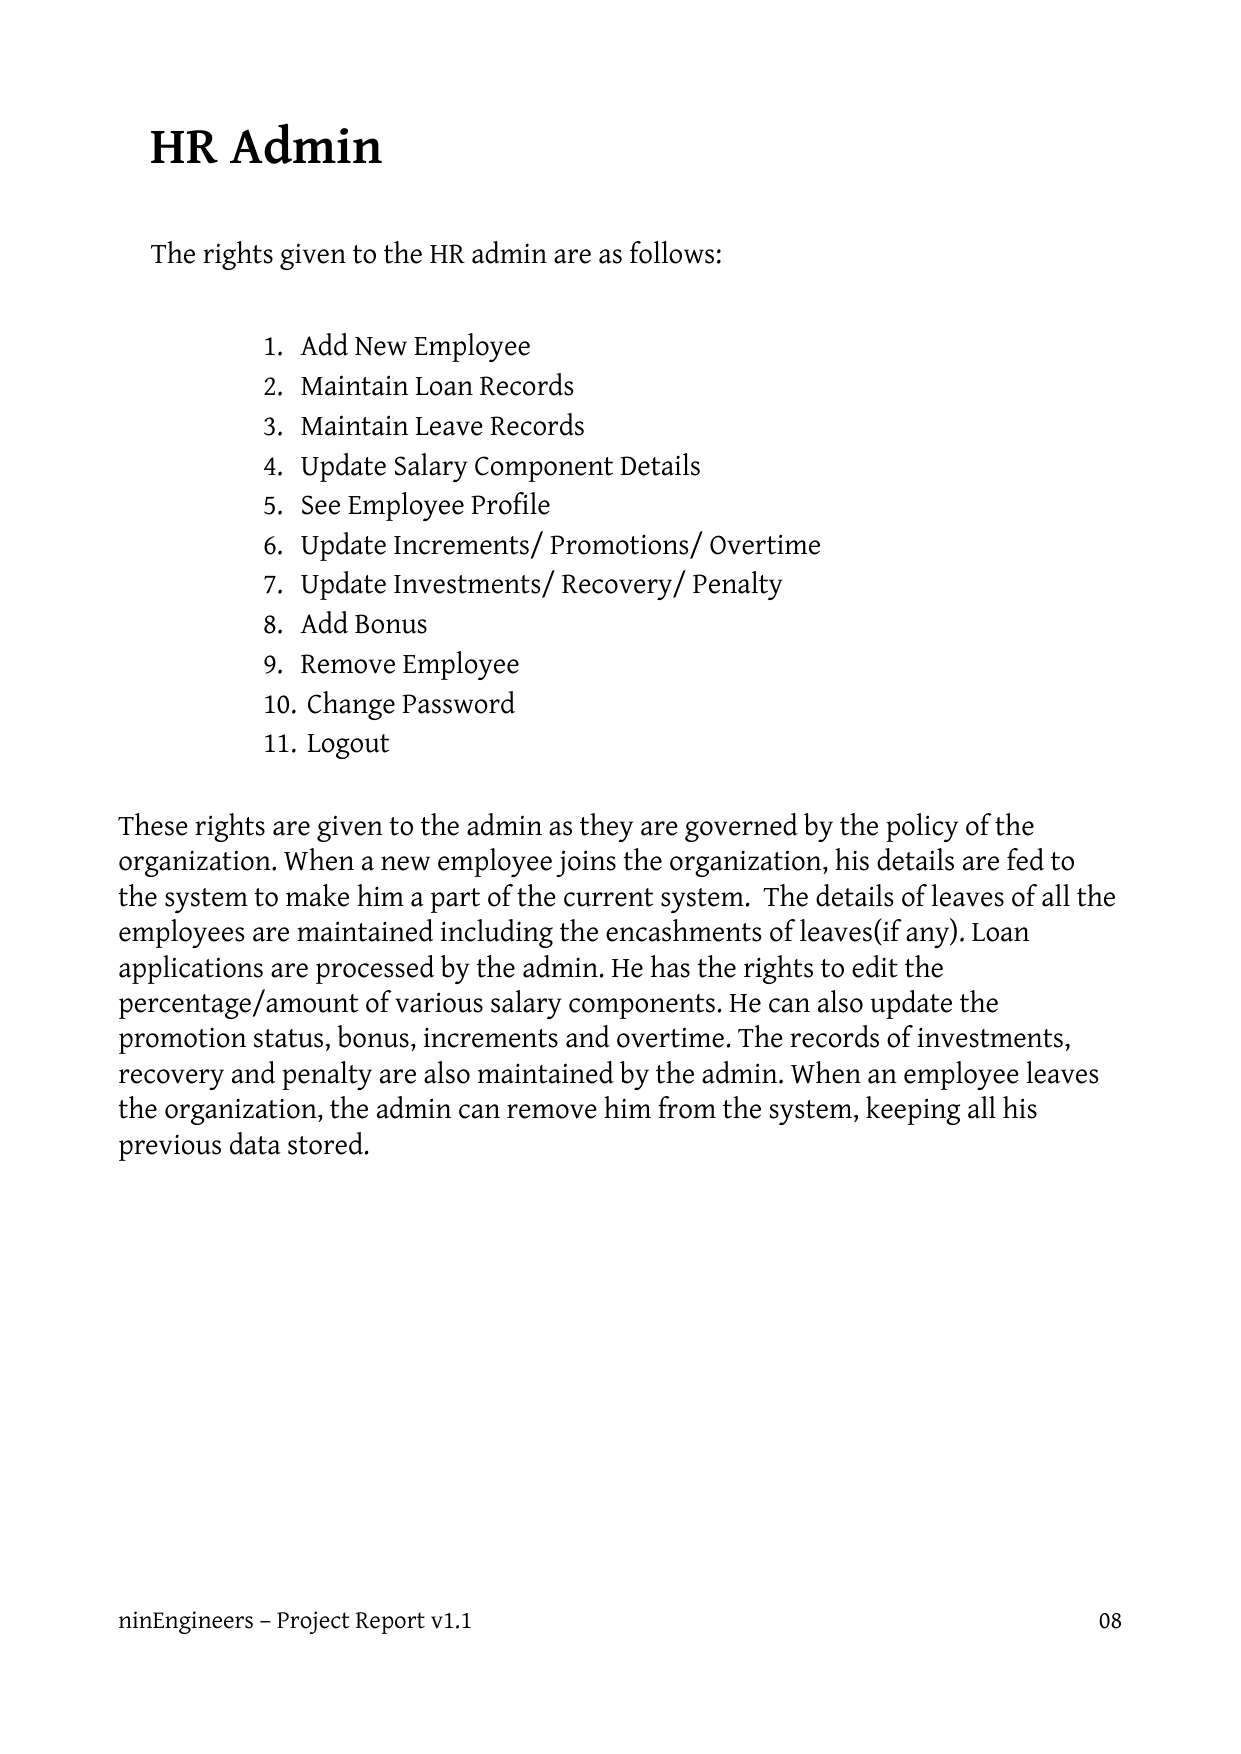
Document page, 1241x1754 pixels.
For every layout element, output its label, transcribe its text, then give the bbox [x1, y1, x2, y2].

text These rights are given to the admin as they are governed by the policy of the organization. When a new employee joins the organization, his details are fed to the system to make him a part of the current system. The details of leaves of all the employees are maintained including the encashments of leaves(if any). Loan applications are processed by the admin. He has the rights to edit the percentage/amount of various salary components. He can also update the promotion status, bonus, increments and overtime. The records of investments, recovery and penalty are also maintained by the admin. When an employee leaves the organization, the admin can remove him from the system, keeping all his previous data stored. [118, 810, 1122, 1162]
list Maintain Leave Records [263, 410, 1122, 443]
list Update Salary Component Details [263, 449, 1122, 483]
list See Employee Profile [263, 489, 1122, 523]
list Logout [263, 727, 1122, 761]
list Add Bonus [263, 608, 1122, 642]
list Add New Employee [263, 330, 1122, 364]
list Change Password [263, 687, 1122, 721]
text HR Admin [151, 118, 1122, 178]
text The rights given to the HR admin are as follows: [151, 238, 1122, 272]
list Update Investments/ Recovery/ Penalty [263, 568, 1122, 602]
list Remove Employee [263, 648, 1122, 682]
list Maintain Loan Records [263, 370, 1122, 404]
list Update Increments/ Promotions/ Overtime [263, 529, 1122, 562]
